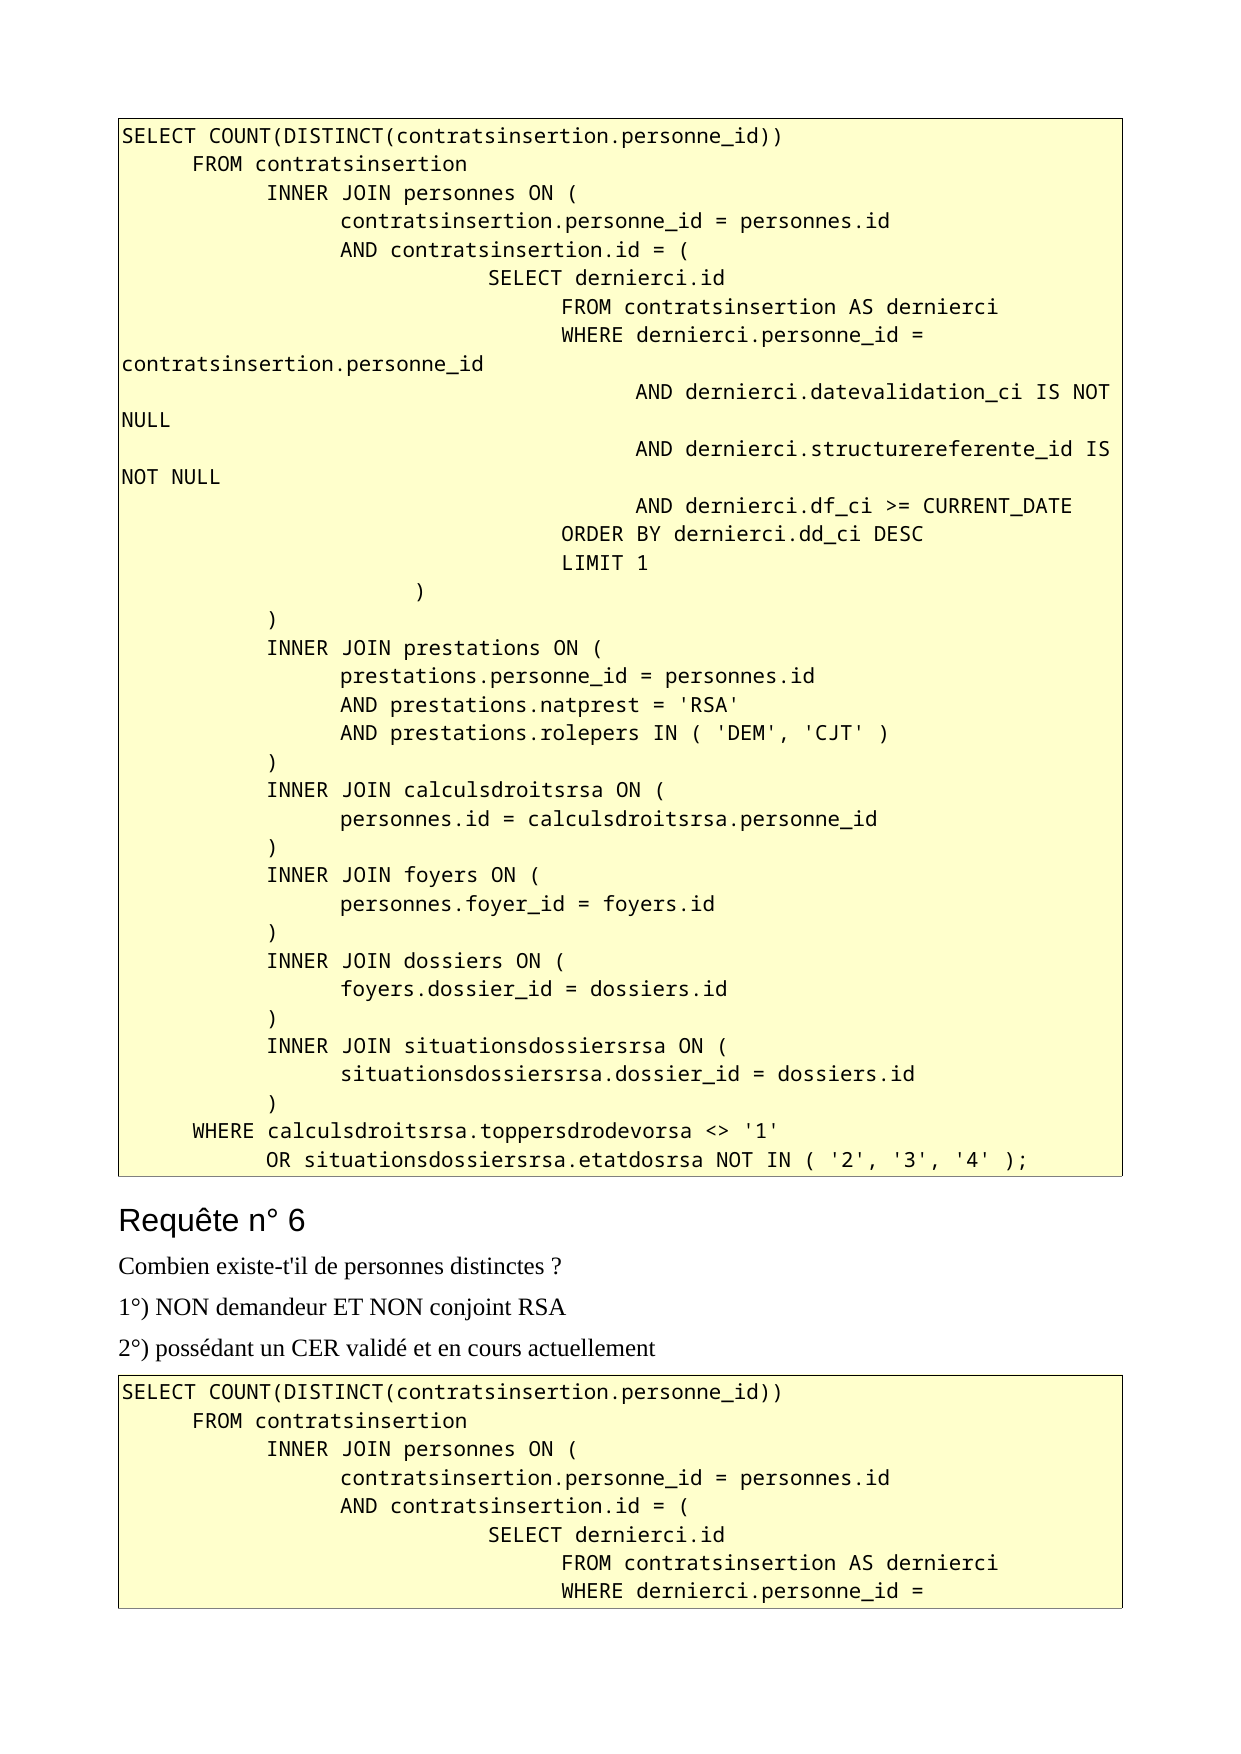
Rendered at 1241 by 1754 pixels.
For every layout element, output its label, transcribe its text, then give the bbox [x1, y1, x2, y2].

text INNER JOIN personnes ON ( [119, 1431, 1122, 1460]
text INNER JOIN calculsdroitsrsa ON ( [119, 772, 1122, 801]
text personnes.foyer_id = foyers.id [119, 886, 1122, 914]
text INNER JOIN dossiers ON ( [119, 943, 1122, 971]
text ) [119, 829, 1122, 857]
text ORDER BY dernierci.dd_ci DESC [119, 516, 1122, 545]
text personnes.id = calculsdroitsrsa.personne_id [119, 801, 1122, 829]
subtitle Requête n° 6 [118, 1201, 1122, 1238]
text foyers.dossier_id = dossiers.id [119, 971, 1122, 1000]
text ) [119, 914, 1122, 943]
text contratsinsertion.personne_id = personnes.id [119, 203, 1122, 232]
text ) [119, 573, 1122, 602]
text LIMIT 1 [119, 545, 1122, 573]
text SELECT dernierci.id [119, 260, 1122, 289]
text FROM contratsinsertion [119, 147, 1122, 175]
text AND prestations.rolepers IN ( 'DEM', 'CJT' ) [119, 715, 1122, 744]
text ) [119, 744, 1122, 772]
text 2°) possédant un CER validé et en cours actuellement [118, 1333, 1122, 1362]
text ) [119, 602, 1122, 630]
text AND dernierci.structurereferente_id IS NOT NULL [119, 431, 1122, 488]
text AND contratsinsertion.id = ( [119, 232, 1122, 260]
text Combien existe-t'il de personnes distinctes ? [118, 1251, 1122, 1279]
text INNER JOIN personnes ON ( [119, 175, 1122, 203]
text INNER JOIN foyers ON ( [119, 857, 1122, 886]
text AND prestations.natprest = 'RSA' [119, 687, 1122, 715]
text INNER JOIN prestations ON ( [119, 630, 1122, 658]
text ) [119, 1000, 1122, 1028]
text WHERE dernierci.personne_id = contratsinsertion.personne_id [119, 317, 1122, 374]
text ) [119, 1085, 1122, 1113]
text WHERE calculsdroitsrsa.toppersdrodevorsa <> '1' [119, 1113, 1122, 1142]
text situationsdossiersrsa.dossier_id = dossiers.id [119, 1057, 1122, 1085]
text AND contratsinsertion.id = ( [119, 1488, 1122, 1517]
text OR situationsdossiersrsa.etatdosrsa NOT IN ( '2', '3', '4' ); [119, 1142, 1122, 1176]
text contratsinsertion.personne_id = personnes.id [119, 1460, 1122, 1488]
text WHERE dernierci.personne_id = [119, 1573, 1122, 1608]
text FROM contratsinsertion [119, 1403, 1122, 1431]
text SELECT COUNT(DISTINCT(contratsinsertion.personne_id)) [119, 119, 1122, 147]
text AND dernierci.df_ci >= CURRENT_DATE [119, 488, 1122, 516]
text FROM contratsinsertion AS dernierci [119, 289, 1122, 317]
text FROM contratsinsertion AS dernierci [119, 1545, 1122, 1573]
text INNER JOIN situationsdossiersrsa ON ( [119, 1028, 1122, 1057]
text AND dernierci.datevalidation_ci IS NOT NULL [119, 374, 1122, 431]
text SELECT dernierci.id [119, 1517, 1122, 1545]
text 1°) NON demandeur ET NON conjoint RSA [118, 1292, 1122, 1321]
text prestations.personne_id = personnes.id [119, 658, 1122, 687]
text SELECT COUNT(DISTINCT(contratsinsertion.personne_id)) [119, 1376, 1122, 1403]
